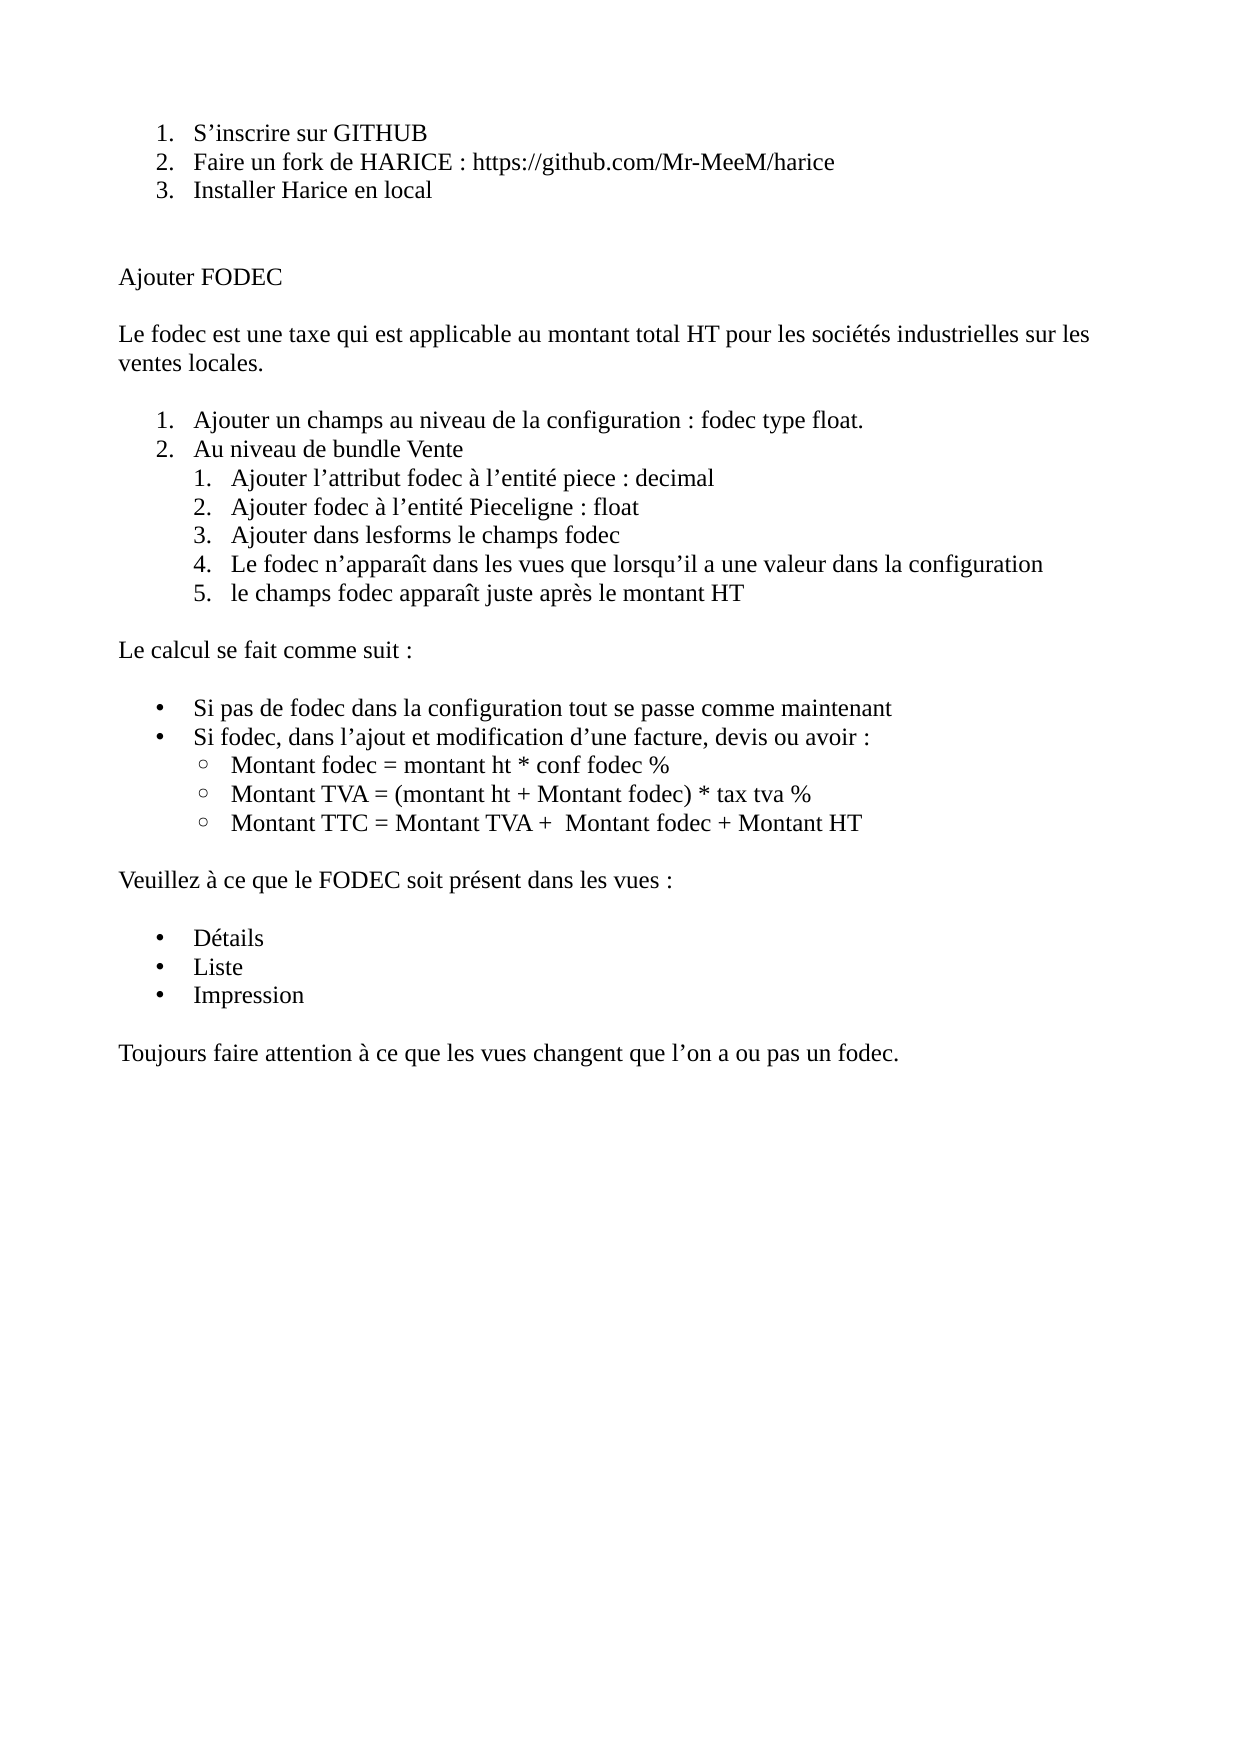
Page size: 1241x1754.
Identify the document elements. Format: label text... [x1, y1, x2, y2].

list Si pas de fodec dans la configuration tout se passe comme maintenant [156, 693, 1122, 722]
text Veuillez à ce que le FODEC soit présent dans les vues : [118, 866, 1122, 894]
list Ajouter fodec à l’entité Pieceligne : float [193, 492, 1122, 521]
list Ajouter un champs au niveau de la configuration : fodec type float. [156, 406, 1122, 434]
list Installer Harice en local [156, 176, 1122, 204]
text Ajouter FODEC [118, 262, 1122, 291]
text Le calcul se fait comme suit : [118, 636, 1122, 664]
list Détails [156, 923, 1122, 952]
list Impression [156, 981, 1122, 1009]
list Ajouter dans lesforms le champs fodec [193, 521, 1122, 549]
list Au niveau de bundle Vente [156, 434, 1122, 463]
text Le fodec est une taxe qui est applicable au montant total HT pour les sociétés industrielles sur les ventes locales. [118, 319, 1122, 377]
list Liste [156, 952, 1122, 981]
list S’inscrire sur GITHUB [156, 118, 1122, 147]
list Montant TTC = Montant TVA + Montant fodec + Montant HT [193, 808, 1122, 837]
list le champs fodec apparaît juste après le montant HT [193, 578, 1122, 607]
list Montant fodec = montant ht * conf fodec % [193, 751, 1122, 779]
text Toujours faire attention à ce que les vues changent que l’on a ou pas un fodec. [118, 1038, 1122, 1067]
list Si fodec, dans l’ajout et modification d’une facture, devis ou avoir : [156, 722, 1122, 751]
list Ajouter l’attribut fodec à l’entité piece : decimal [193, 463, 1122, 492]
list Faire un fork de HARICE : https://github.com/Mr-MeeM/harice [156, 147, 1122, 176]
list Le fodec n’apparaît dans les vues que lorsqu’il a une valeur dans la configuration [193, 549, 1122, 578]
list Montant TVA = (montant ht + Montant fodec) * tax tva % [193, 779, 1122, 808]
